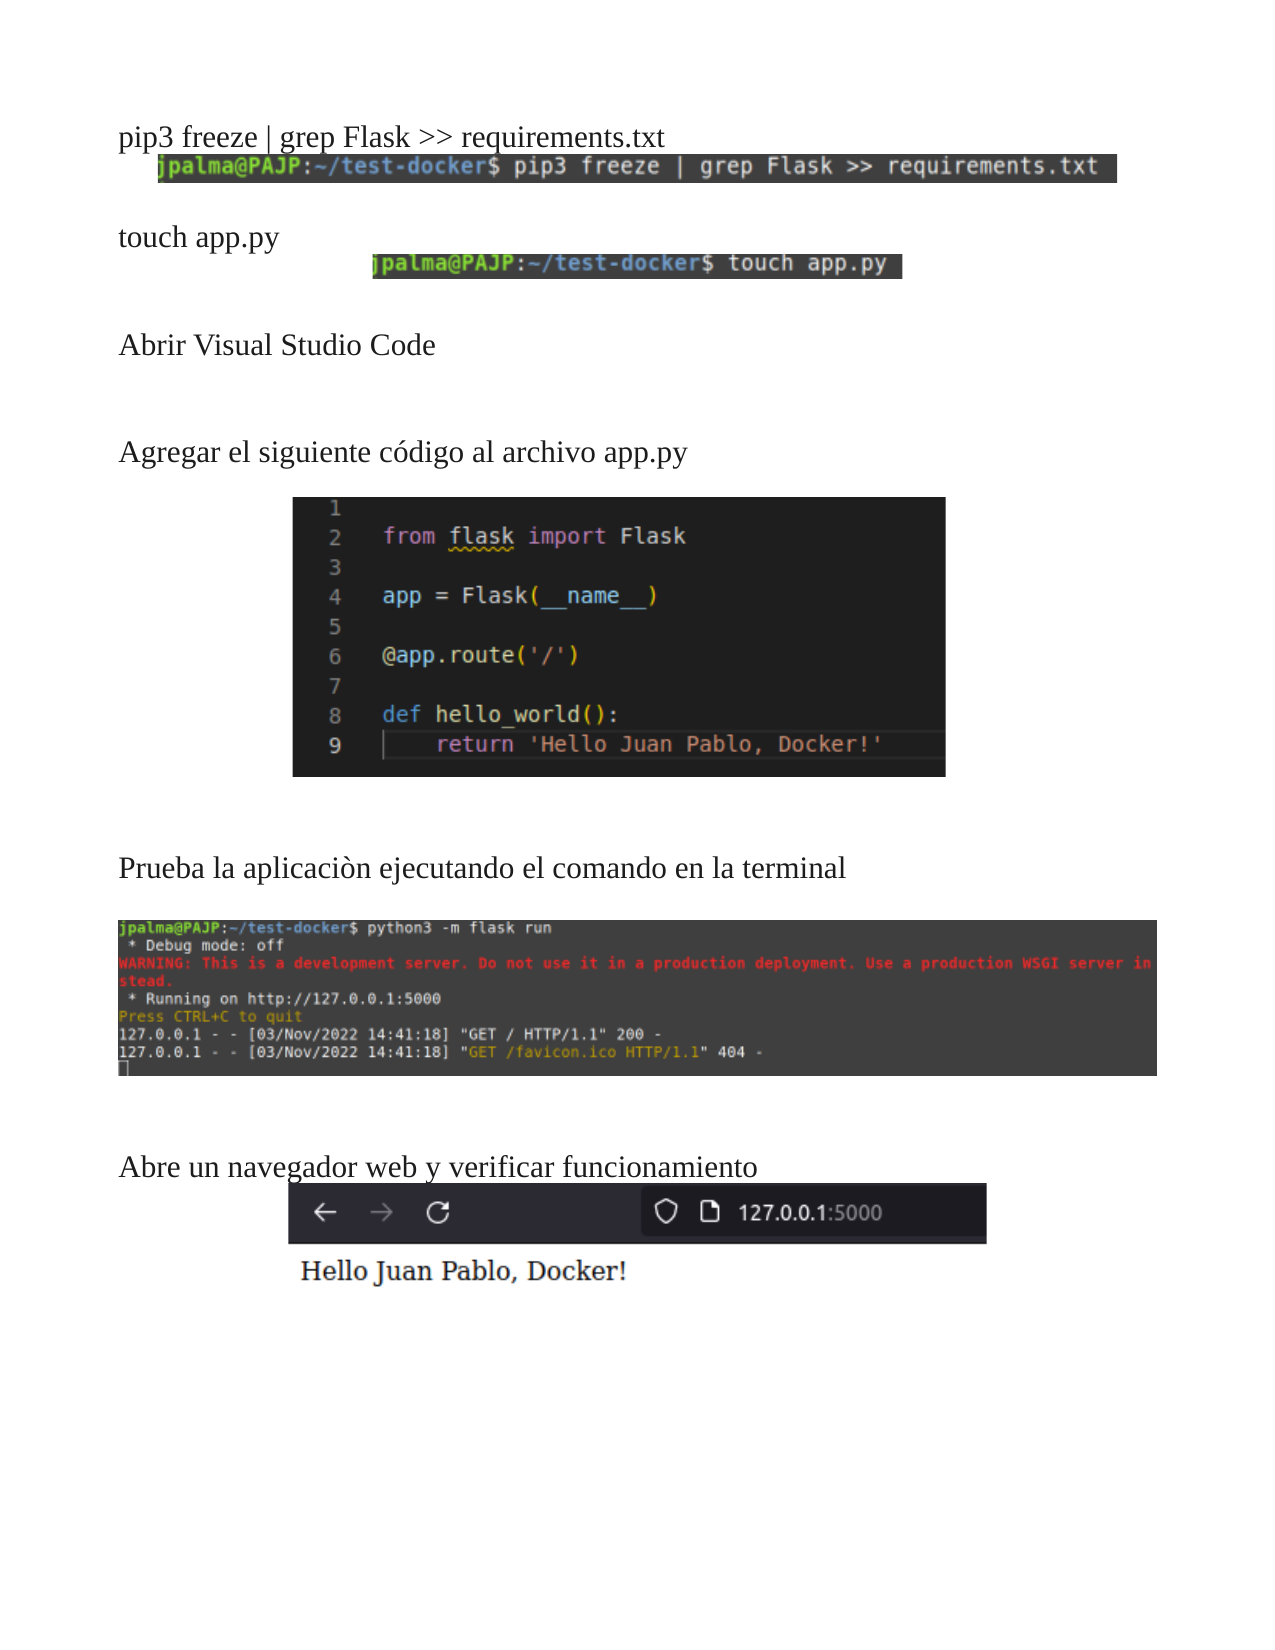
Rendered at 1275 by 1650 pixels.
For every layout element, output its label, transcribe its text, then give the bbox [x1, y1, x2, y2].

picture [157, 154, 1118, 183]
text pip3 freeze | grep Flask >> requirements.txt [118, 118, 1157, 154]
picture [118, 920, 1157, 1076]
picture [372, 254, 903, 279]
text Prueba la aplicaciòn ejecutando el comando en la terminal [118, 849, 1157, 885]
picture [292, 497, 946, 777]
text Abrir Visual Studio Code [118, 326, 1157, 362]
text Abre un navegador web y verificar funcionamiento [118, 1148, 1157, 1184]
text Agregar el siguiente código al archivo app.py [118, 434, 1157, 470]
picture [288, 1183, 987, 1384]
text touch app.py [118, 218, 1157, 254]
